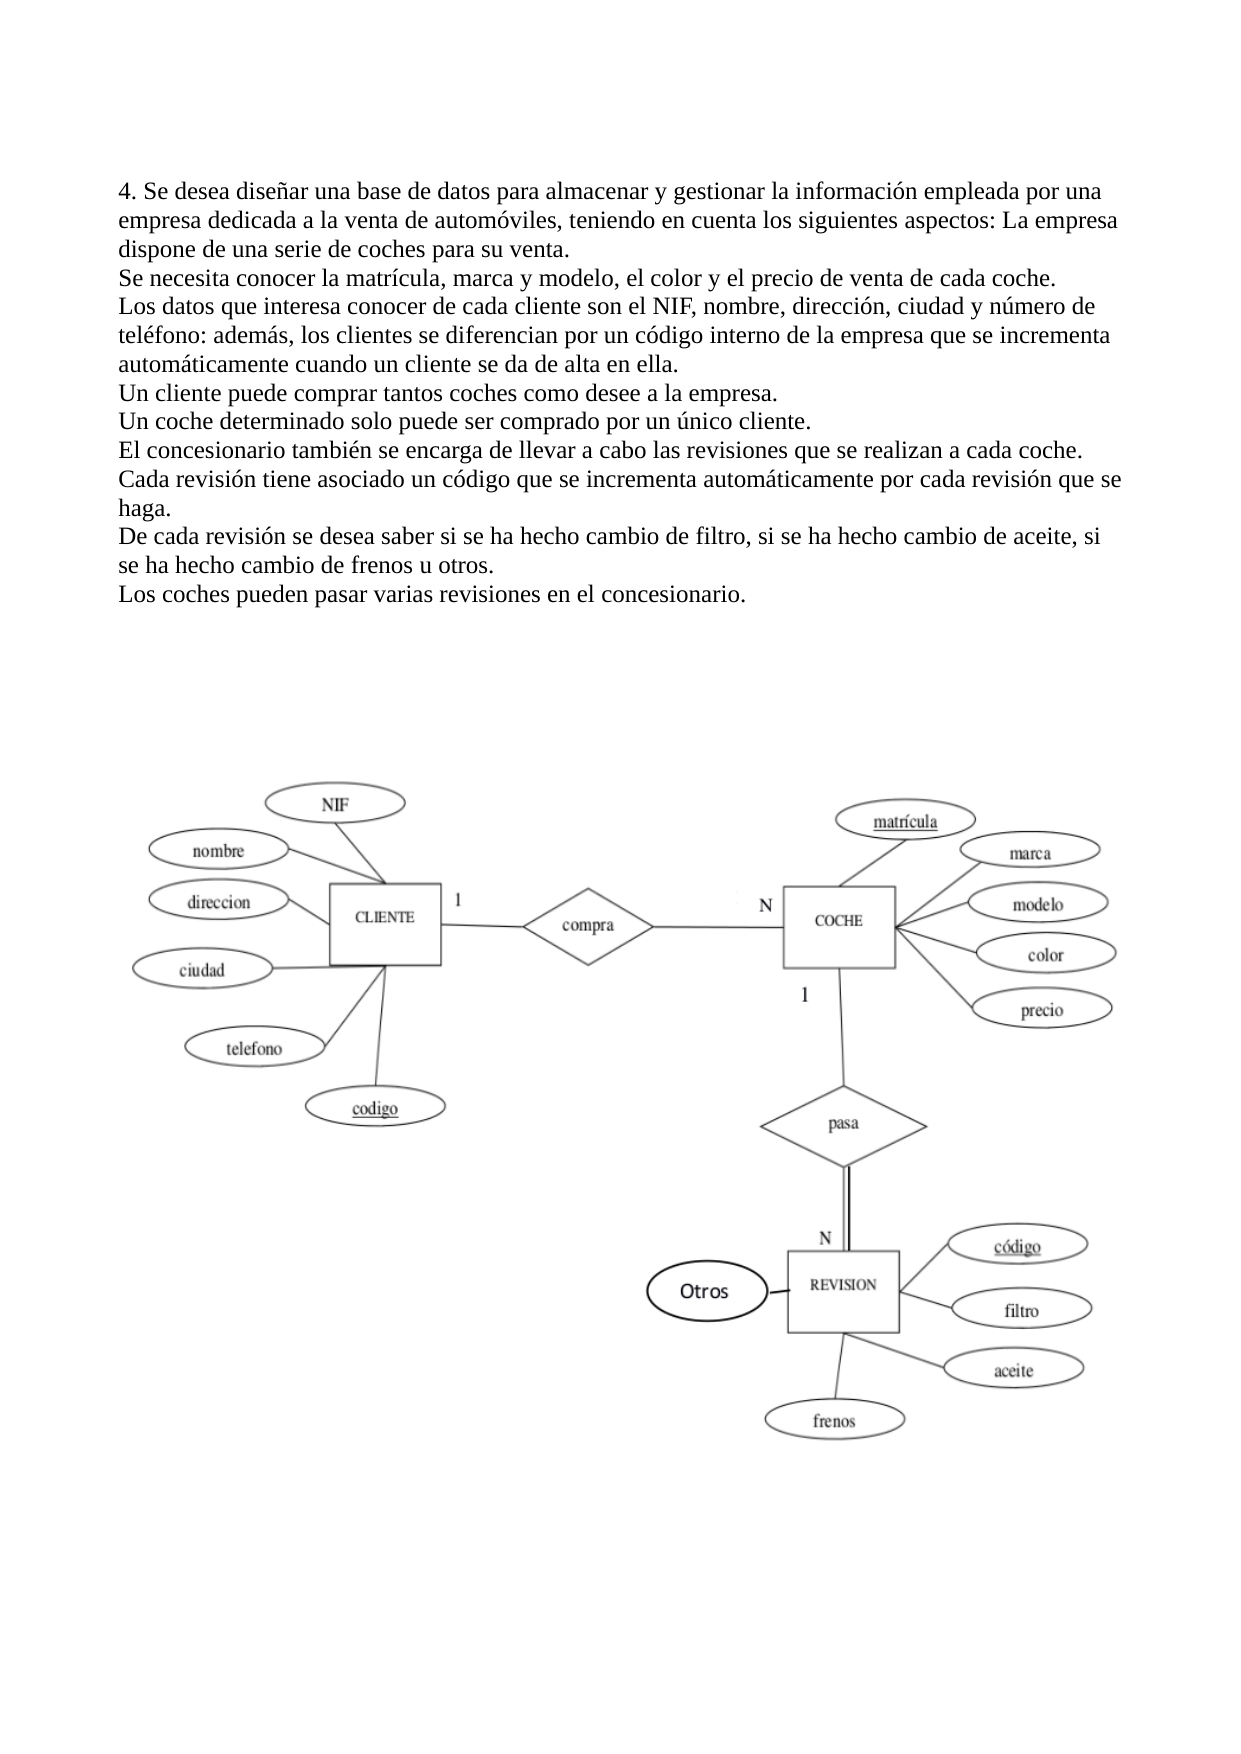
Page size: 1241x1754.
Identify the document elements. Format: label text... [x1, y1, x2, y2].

text Los datos que interesa conocer de cada cliente son el NIF, nombre, dirección, ciudad y número de [118, 291, 1122, 320]
text De cada revisión se desea saber si se ha hecho cambio de filtro, si se ha hecho cambio de aceite, si [118, 521, 1122, 550]
picture [124, 754, 1129, 1463]
text Los coches pueden pasar varias revisiones en el concesionario. [118, 579, 1122, 608]
text Se necesita conocer la matrícula, marca y modelo, el color y el precio de venta de cada coche. [118, 263, 1122, 291]
text Cada revisión tiene asociado un código que se incrementa automáticamente por cada revisión que se [118, 464, 1122, 493]
text empresa dedicada a la venta de automóviles, teniendo en cuenta los siguientes aspectos: La empresa [118, 205, 1122, 234]
text dispone de una serie de coches para su venta. [118, 234, 1122, 263]
text se ha hecho cambio de frenos u otros. [118, 550, 1122, 579]
text 4. Se desea diseñar una base de datos para almacenar y gestionar la información empleada por una [118, 176, 1122, 205]
text Un cliente puede comprar tantos coches como desee a la empresa. [118, 378, 1122, 406]
text Un coche determinado solo puede ser comprado por un único cliente. [118, 406, 1122, 435]
text El concesionario también se encarga de llevar a cabo las revisiones que se realizan a cada coche. [118, 435, 1122, 464]
text haga. [118, 493, 1122, 521]
text automáticamente cuando un cliente se da de alta en ella. [118, 349, 1122, 378]
text teléfono: además, los clientes se diferencian por un código interno de la empresa que se incrementa [118, 320, 1122, 349]
